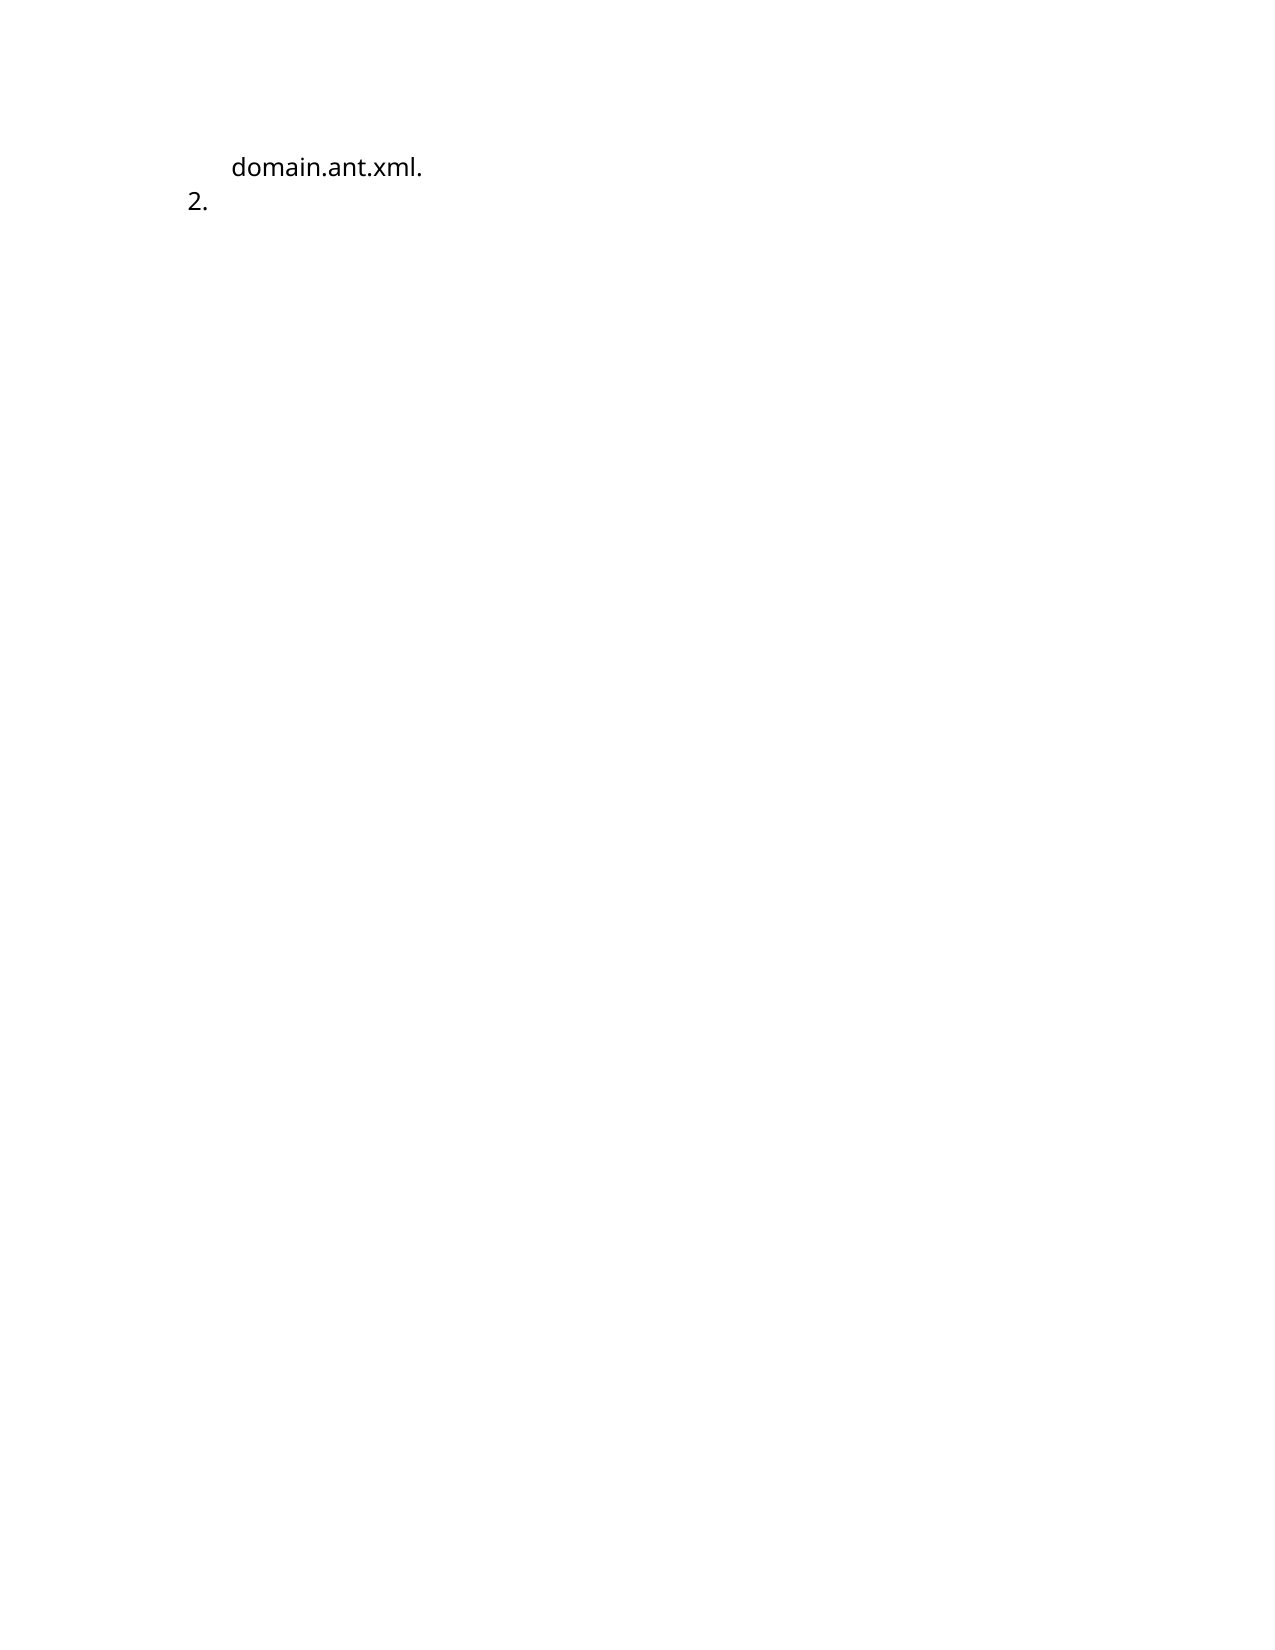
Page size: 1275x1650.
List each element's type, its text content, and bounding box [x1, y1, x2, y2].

list domain.ant.xml. [187, 150, 1087, 184]
